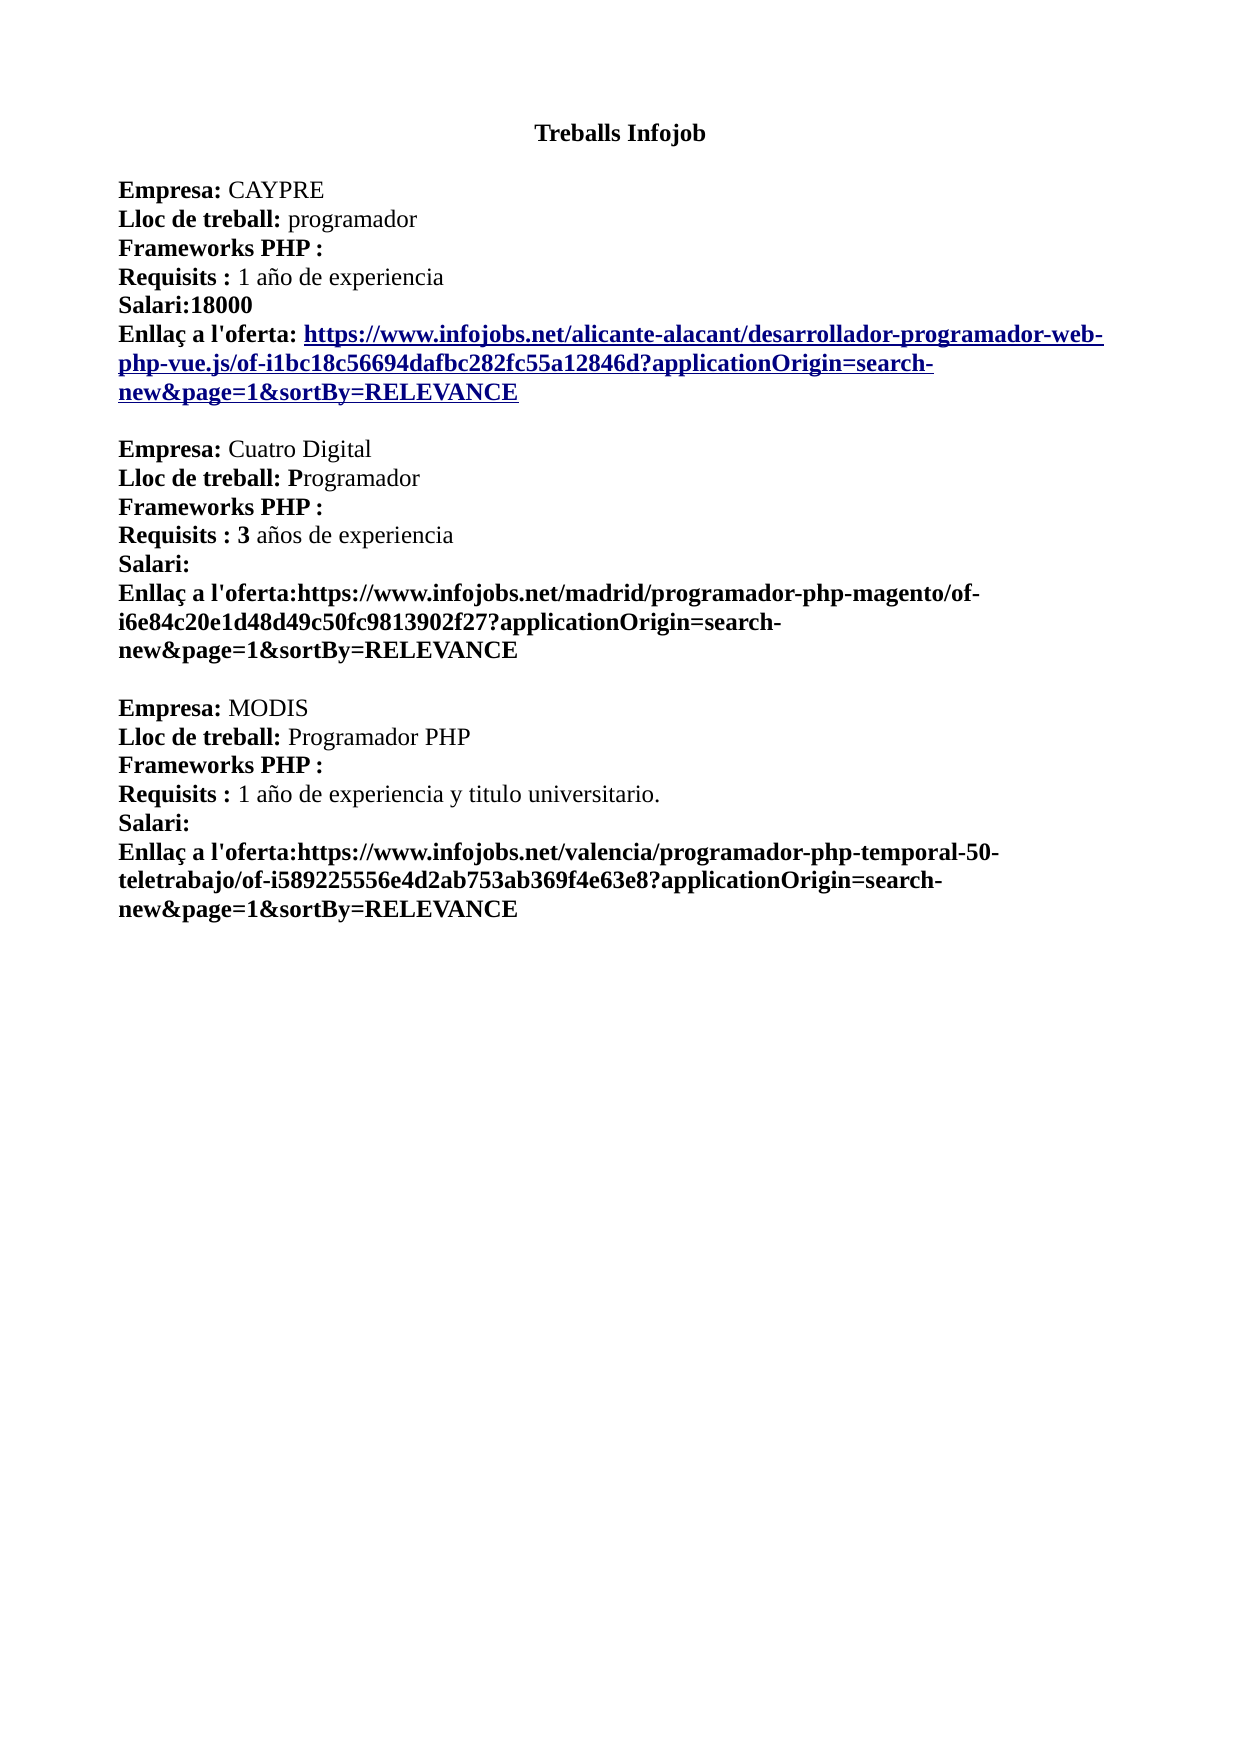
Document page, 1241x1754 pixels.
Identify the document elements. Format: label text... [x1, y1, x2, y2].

text Frameworks PHP : [118, 492, 1122, 521]
text Requisits : 3 años de experiencia [118, 521, 1122, 549]
text Empresa: Cuatro Digital [118, 434, 1122, 463]
text Lloc de treball: Programador PHP [118, 722, 1122, 751]
text Enllaç a l'oferta: https://www.infojobs.net/alicante-alacant/desarrollador-programador-web-php-vue.js/of-i1bc18c56694dafbc282fc55a12846d?applicationOrigin=search-new&page=1&sortBy=RELEVANCE [118, 319, 1122, 406]
text Requisits : 1 año de experiencia [118, 262, 1122, 291]
text Frameworks PHP : [118, 751, 1122, 779]
text Requisits : 1 año de experiencia y titulo universitario. [118, 779, 1122, 808]
text Lloc de treball: programador [118, 204, 1122, 233]
text Enllaç a l'oferta:https://www.infojobs.net/madrid/programador-php-magento/of-i6e84c20e1d48d49c50fc9813902f27?applicationOrigin=search-new&page=1&sortBy=RELEVANCE [118, 578, 1122, 664]
text Empresa: MODIS [118, 693, 1122, 722]
text Salari: [118, 549, 1122, 578]
text Lloc de treball: Programador [118, 463, 1122, 492]
text Salari: [118, 808, 1122, 837]
text Treballs Infojob [118, 118, 1122, 147]
text Empresa: CAYPRE [118, 176, 1122, 204]
text Frameworks PHP : [118, 233, 1122, 262]
text Salari:18000 [118, 291, 1122, 319]
text Enllaç a l'oferta:https://www.infojobs.net/valencia/programador-php-temporal-50-teletrabajo/of-i589225556e4d2ab753ab369f4e63e8?applicationOrigin=search-new&page=1&sortBy=RELEVANCE [118, 837, 1122, 923]
